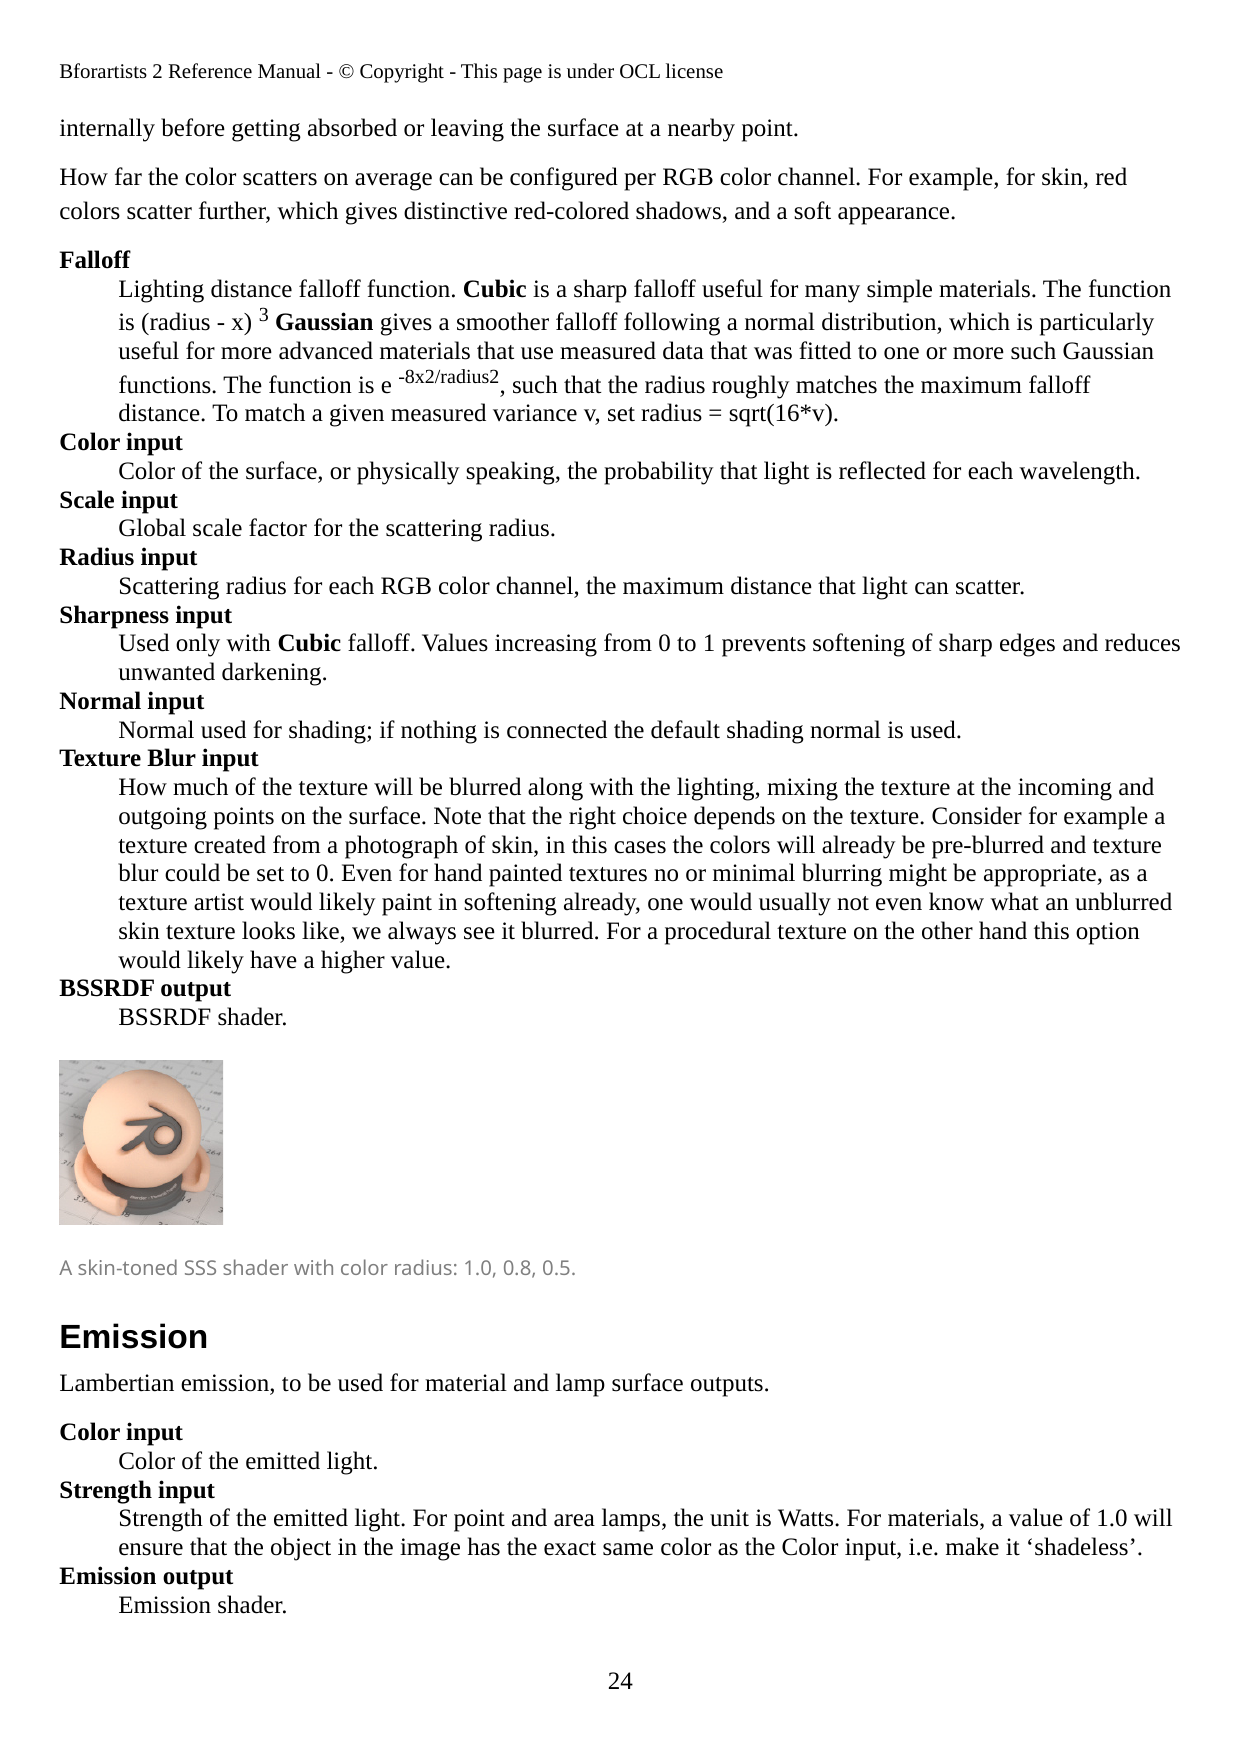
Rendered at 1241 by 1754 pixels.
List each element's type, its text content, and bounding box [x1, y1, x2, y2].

subtitle Texture Blur input [59, 743, 1181, 772]
list How much of the texture will be blurred along with the lighting, mixing the texture at the incoming and outgoing points on the surface. Note that the right choice depends on the texture. Consider for example a texture created from a photograph of skin, in this cases the colors will already be pre-blurred and texture blur could be set to 0. Even for hand painted textures no or minimal blurring might be appropriate, as a texture artist would likely paint in softening already, one would usually not even know what an unblurred skin texture looks like, we always see it blurred. For a procedural texture on the other hand this option would likely have a higher value. [118, 772, 1181, 973]
list Global scale factor for the scattering radius. [118, 513, 1181, 542]
list Emission shader. [118, 1590, 1181, 1618]
subtitle Falloff [59, 245, 1181, 274]
list Color of the surface, or physically speaking, the probability that light is reflected for each wavelength. [118, 456, 1181, 485]
list BSSRDF shader. [118, 1002, 1181, 1031]
subtitle Strength input [59, 1475, 1181, 1503]
list Scattering radius for each RGB color channel, the maximum distance that light can scatter. [118, 571, 1181, 600]
subtitle Scale input [59, 485, 1181, 513]
picture [59, 1060, 224, 1225]
subtitle Normal input [59, 686, 1181, 715]
list Used only with Cubic falloff. Values increasing from 0 to 1 prevents softening of sharp edges and reduces unwanted darkening. [118, 628, 1181, 686]
list Lighting distance falloff function. Cubic is a sharp falloff useful for many simple materials. The function is (radius - x) 3 Gaussian gives a smoother falloff following a normal distribution, which is particularly useful for more advanced materials that use measured data that was fitted to one or more such Gaussian functions. The function is e -8x2/radius2, such that the radius roughly matches the maximum falloff distance. To match a given measured variance v, set radius = sqrt(16*v). [118, 274, 1181, 427]
subtitle Color input [59, 1417, 1181, 1446]
text internally before getting absorbed or leaving the surface at a nearby point. [59, 113, 1181, 141]
list Normal used for shading; if nothing is connected the default shading normal is used. [118, 715, 1181, 743]
subtitle Sharpness input [59, 600, 1181, 628]
text A skin-toned SSS shader with color radius: 1.0, 0.8, 0.5. [59, 1250, 1181, 1282]
text How far the color scatters on average can be configured per RGB color channel. For example, for skin, red colors scatter further, which gives distinctive red-colored shadows, and a soft appearance. [59, 162, 1181, 225]
subtitle Emission output [59, 1561, 1181, 1590]
subtitle Color input [59, 427, 1181, 456]
text Lambertian emission, to be used for material and lamp surface outputs. [59, 1368, 1181, 1397]
list Color of the emitted light. [118, 1446, 1181, 1475]
subtitle BSSRDF output [59, 973, 1181, 1002]
list Strength of the emitted light. For point and area lamps, the unit is Watts. For materials, a value of 1.0 will ensure that the object in the image has the exact same color as the Color input, i.e. make it ‘shadeless’. [118, 1503, 1181, 1561]
subtitle Radius input [59, 542, 1181, 571]
subtitle Emission [59, 1317, 1181, 1356]
